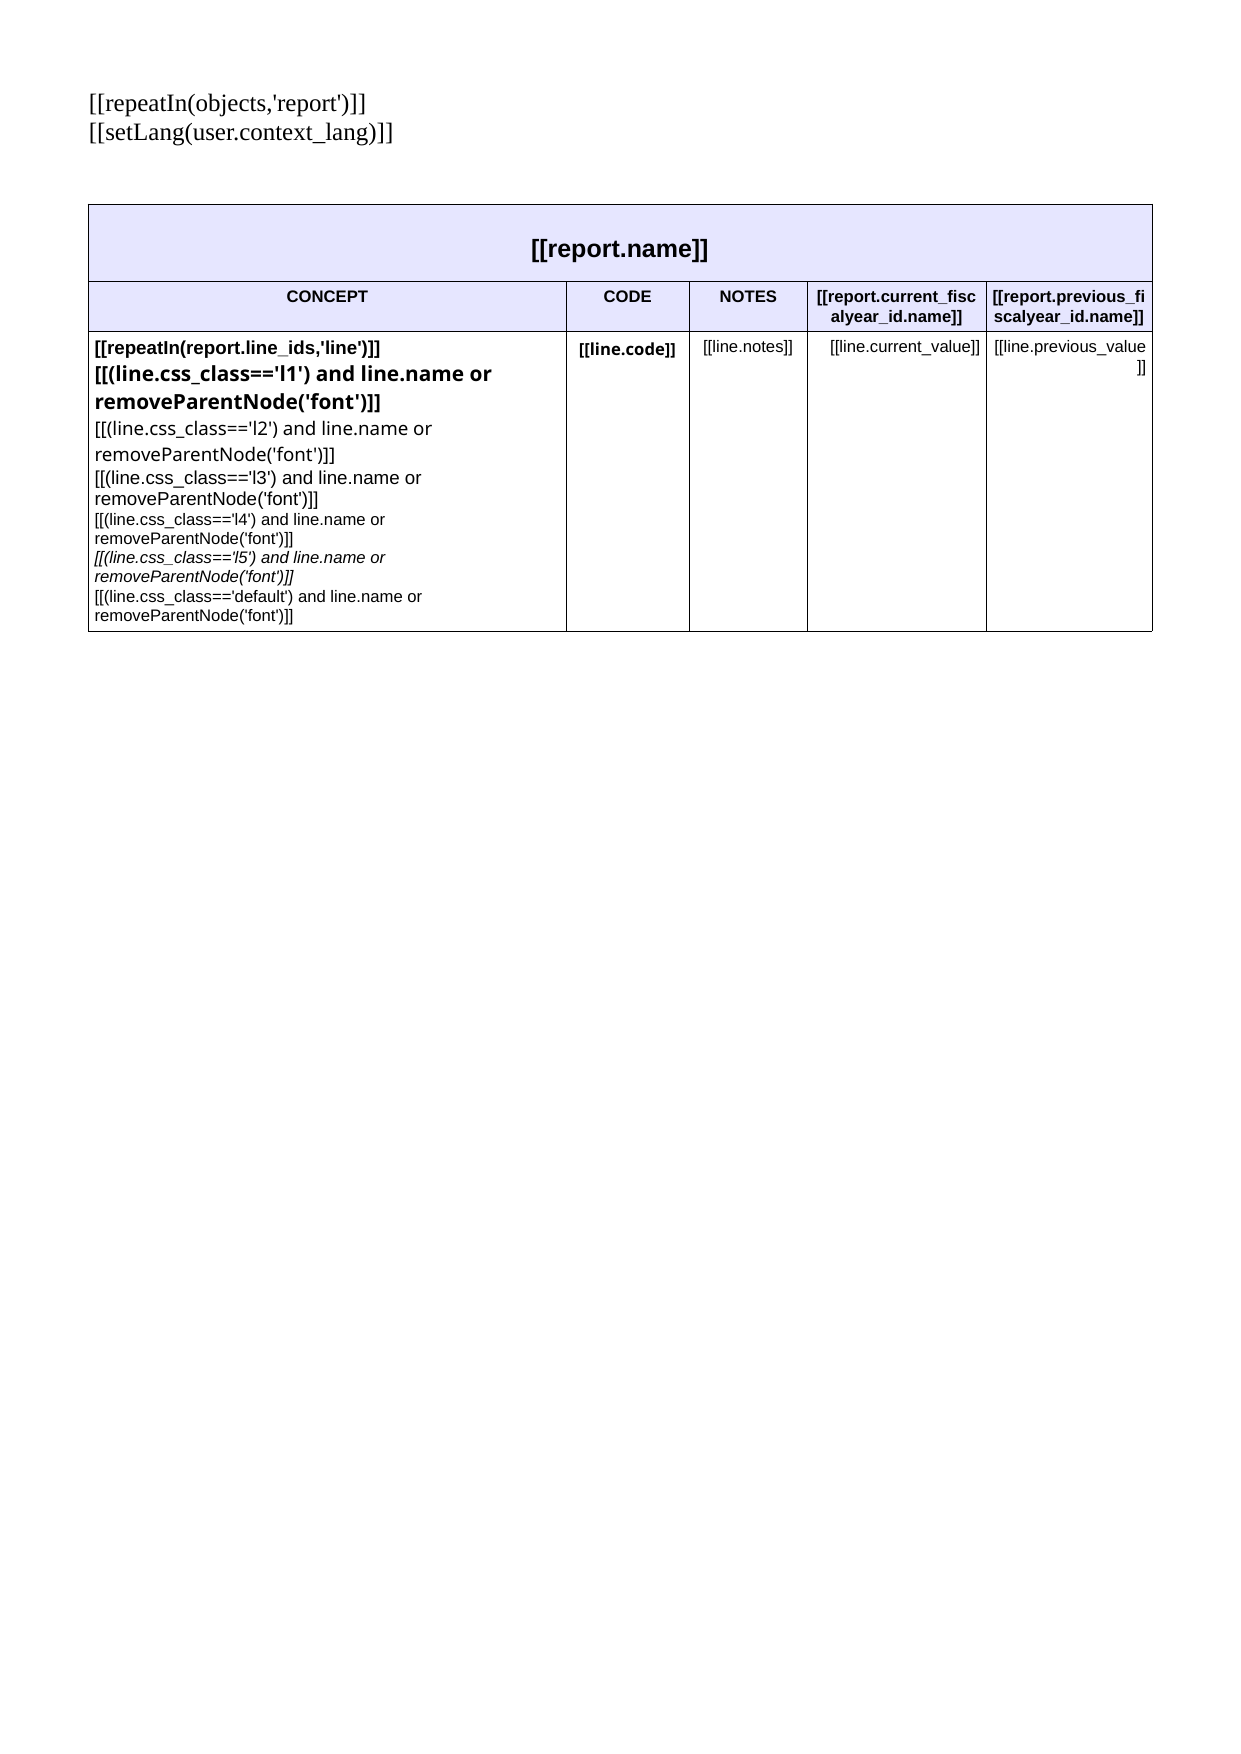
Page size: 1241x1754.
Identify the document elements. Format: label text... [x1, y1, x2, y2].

table_header [[line.previous_value]] [987, 332, 1152, 631]
table_header CONCEPT [89, 282, 566, 331]
table_header NOTES [690, 282, 807, 331]
text [[setLang(user.context_lang)]] [88, 117, 1152, 146]
table_header [[report.current_fiscalyear_id.name]] [808, 282, 986, 331]
table_header [[line.code]] [567, 332, 689, 631]
table_header [[line.current_value]] [808, 332, 986, 631]
table_header [[report.previous_fiscalyear_id.name]] [987, 282, 1152, 331]
table_header CODE [567, 282, 689, 331]
table_header [[line.notes]] [690, 332, 807, 631]
table_header [[repeatIn(report.line_ids,'line')]][[(line.css_class=='l1') and line.name or removeParentNode('font')]] [[(line.css_class=='l2') and line.name or removeParentNode('font')]] [[(line.css_class=='l3') and line.name or removeParentNode('font')]] [[(line.css_class=='l4') and line.name or removeParentNode('font')]] [[(line.css_class=='l5') and line.name or removeParentNode('font')]] [[(line.css_class=='default') and line.name or removeParentNode('font')]] [89, 332, 566, 631]
table_header [[report.name]] [89, 205, 1152, 281]
text [[repeatIn(objects,'report')]] [88, 88, 1152, 117]
